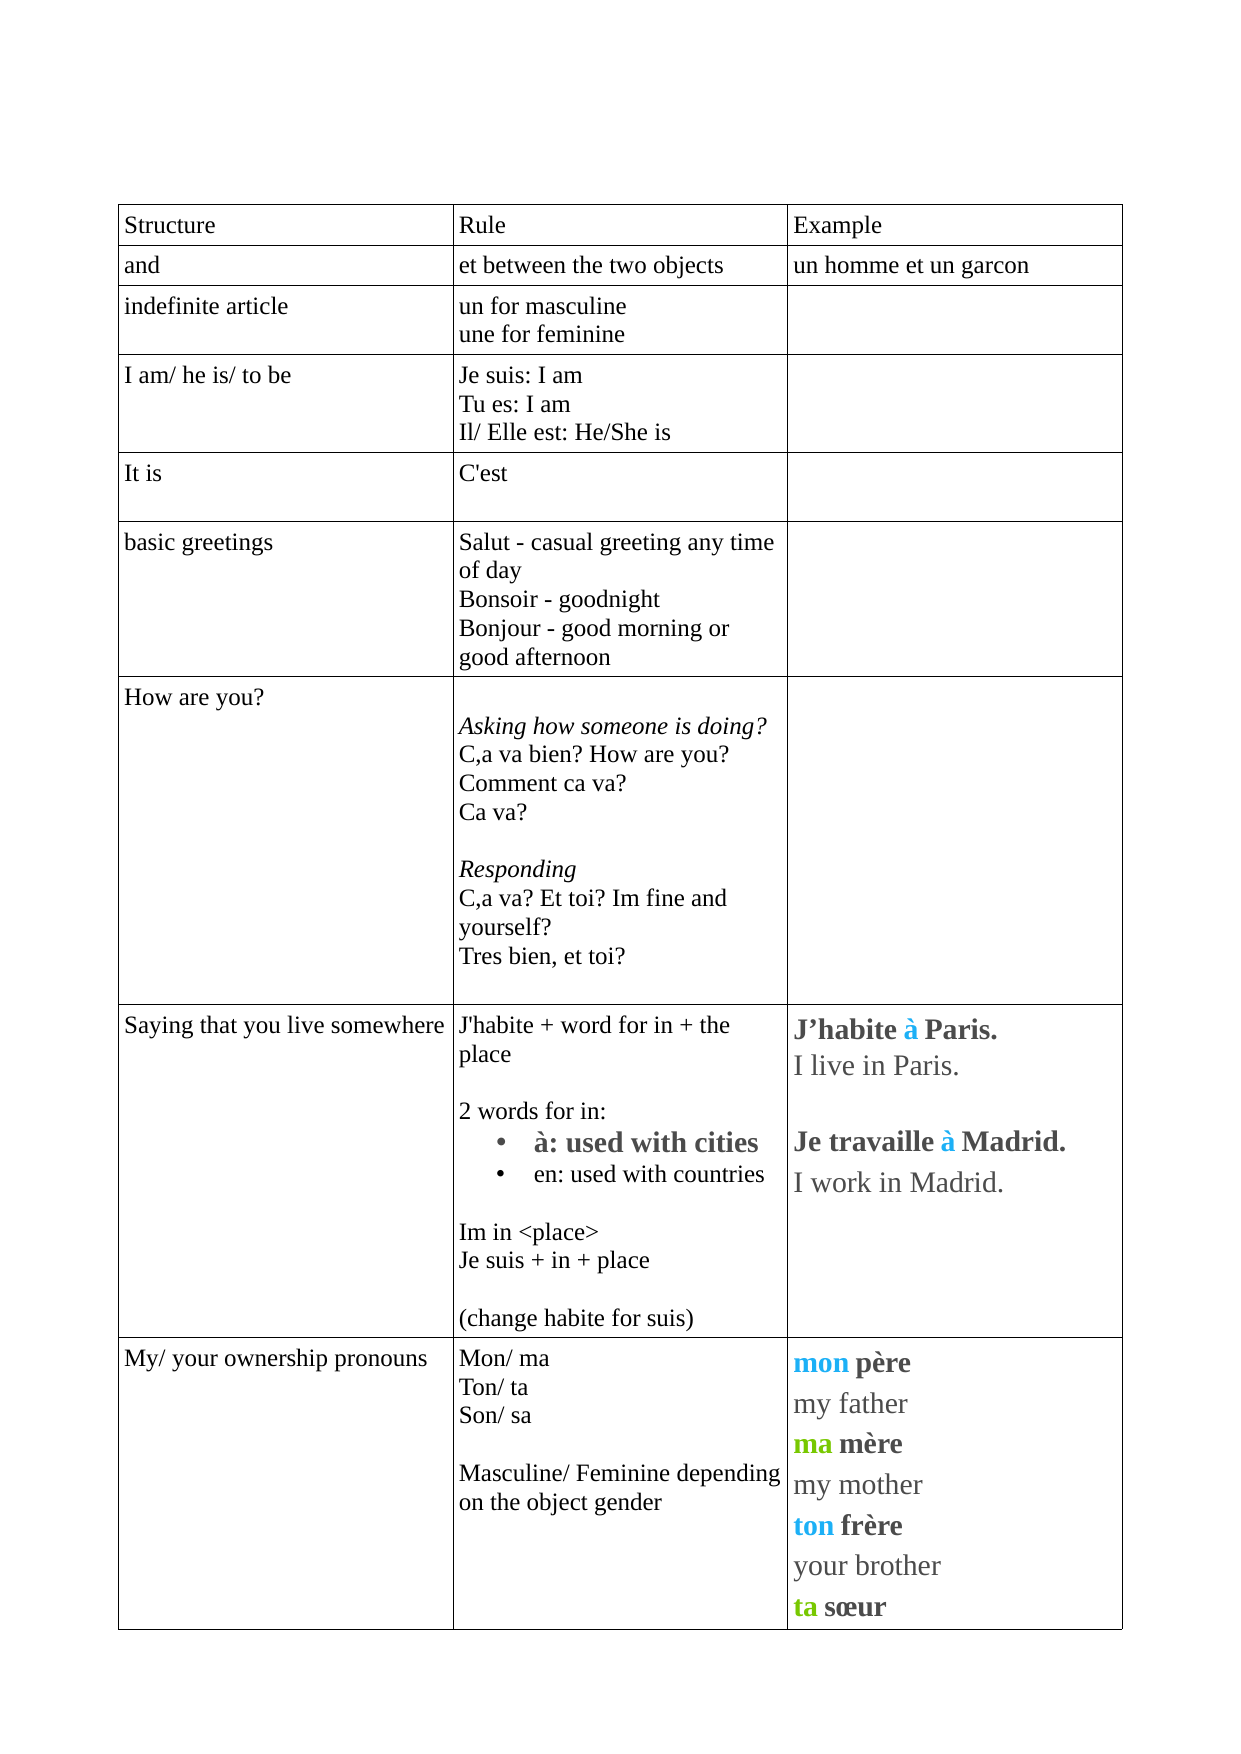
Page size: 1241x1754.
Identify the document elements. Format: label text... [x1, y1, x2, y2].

table_cell un for masculine une for feminine [454, 286, 787, 354]
table_cell mon père my father ma mère my mother ton frère your brother ta sœur [788, 1338, 1122, 1628]
table_cell indefinite article [119, 286, 453, 354]
table_cell How are you? [119, 677, 453, 1004]
table_cell C'est [454, 453, 787, 521]
table_cell Asking how someone is doing? C,a va bien? How are you? Comment ca va? Ca va? Responding C,a va? Et toi? Im fine and yourself? Tres bien, et toi? [454, 677, 787, 1004]
table_header Example [788, 205, 1122, 245]
table_cell I am/ he is/ to be [119, 355, 453, 452]
table_cell [788, 677, 1122, 1004]
table_cell un homme et un garcon [788, 246, 1122, 285]
table_cell [788, 286, 1122, 354]
table_header Structure [119, 205, 453, 245]
table_cell Mon/ ma Ton/ ta Son/ sa Masculine/ Feminine depending on the object gender [454, 1338, 787, 1628]
table_cell [788, 522, 1122, 676]
table_header Rule [454, 205, 787, 245]
table_cell J’habite à Paris. I live in Paris. Je travaille à Madrid. I work in Madrid. [788, 1005, 1122, 1337]
table_cell It is [119, 453, 453, 521]
table_cell Salut - casual greeting any time of day Bonsoir - goodnight Bonjour - good morning or good afternoon [454, 522, 787, 676]
table_cell basic greetings [119, 522, 453, 676]
table_cell My/ your ownership pronouns [119, 1338, 453, 1628]
table_cell [788, 355, 1122, 452]
table_cell Saying that you live somewhere [119, 1005, 453, 1337]
table_cell J'habite + word for in + the place 2 words for in: à: used with cities en: used with countries Im in <place> Je suis + in + place (change habite for suis) [454, 1005, 787, 1337]
table_cell Je suis: I am Tu es: I am Il/ Elle est: He/She is [454, 355, 787, 452]
table_cell and [119, 246, 453, 285]
table_cell [788, 453, 1122, 521]
table_cell et between the two objects [454, 246, 787, 285]
